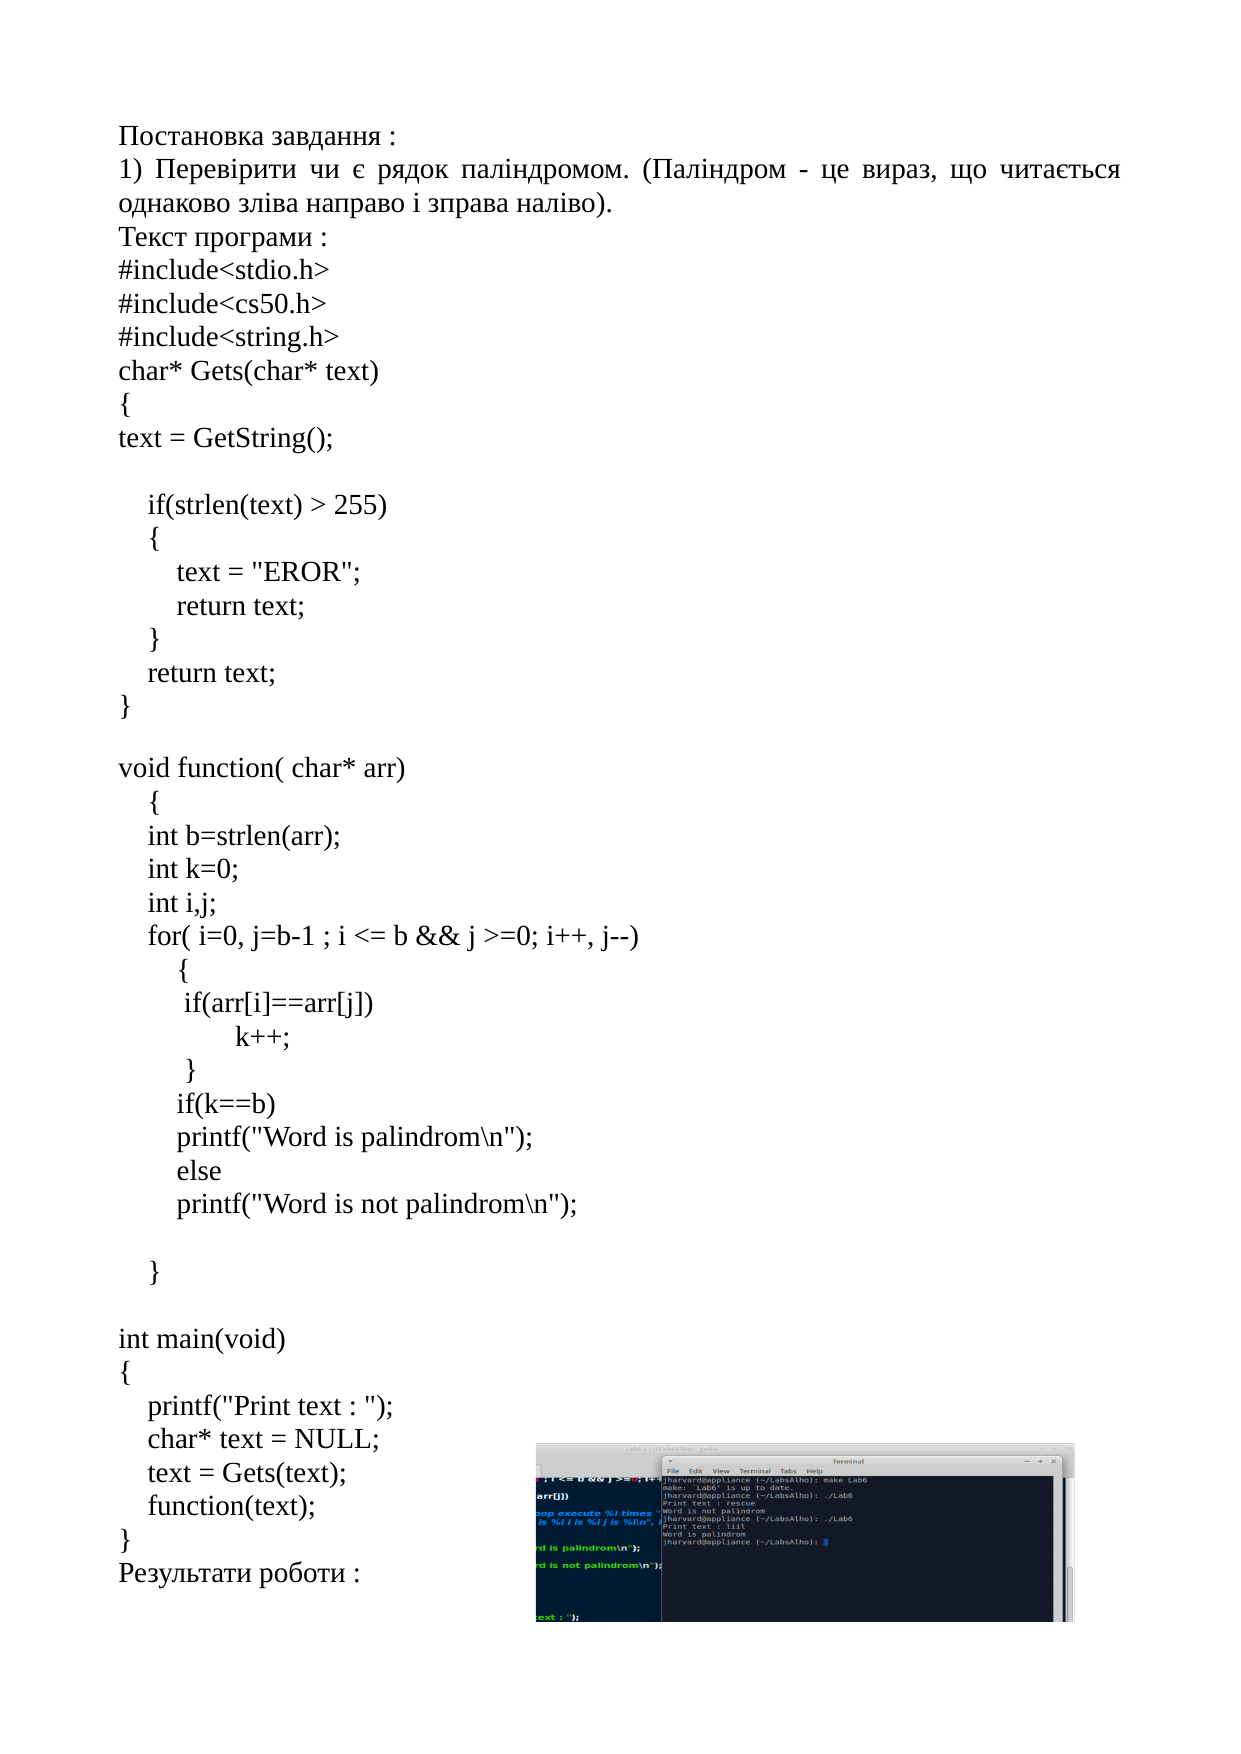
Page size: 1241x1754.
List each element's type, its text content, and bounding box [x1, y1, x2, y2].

text for( i=0, j=b-1 ; i <= b && j >=0; i++, j--) [118, 918, 1122, 952]
text int i,j; [118, 885, 1122, 918]
text text = GetString(); [118, 420, 1122, 453]
text } [118, 621, 1122, 655]
text if(arr[i]==arr[j]) [118, 985, 1122, 1019]
text text = "EROR"; [118, 554, 1122, 588]
text { [118, 386, 1122, 420]
text int b=strlen(arr); [118, 818, 1122, 851]
text } [118, 1254, 1122, 1287]
text return text; [118, 588, 1122, 621]
text { [118, 521, 1122, 554]
text [1075, 1455, 1122, 1488]
text char* text = NULL; [118, 1421, 1122, 1455]
text void function( char* arr) [118, 751, 1122, 784]
text printf("Word is not palindrom\n"); [118, 1187, 1122, 1220]
text } [118, 1522, 1074, 1556]
text int main(void) [118, 1321, 1122, 1354]
text Постановка завдання : [118, 118, 1122, 152]
text #include<stdio.h> [118, 252, 1122, 286]
text char* Gets(char* text) [118, 353, 1122, 386]
text Текст програми : [118, 219, 1122, 252]
text int k=0; [118, 851, 1122, 885]
text Результати роботи : [118, 1556, 1074, 1589]
text text = Gets(text); [118, 1455, 1074, 1488]
text [1075, 1488, 1122, 1522]
text printf("Word is palindrom\n"); [118, 1119, 1122, 1153]
text #include<string.h> [118, 319, 1122, 353]
text else [118, 1153, 1122, 1187]
text function(text); [118, 1488, 1074, 1522]
text { [118, 952, 1122, 985]
text [1075, 1522, 1122, 1556]
text if(strlen(text) > 255) [118, 487, 1122, 521]
text } [118, 1052, 1122, 1086]
text [1075, 1556, 1122, 1589]
text return text; [118, 655, 1122, 688]
text k++; [118, 1019, 1122, 1052]
text { [118, 784, 1122, 818]
text } [118, 688, 1122, 722]
text if(k==b) [118, 1086, 1122, 1119]
text #include<cs50.h> [118, 286, 1122, 319]
text printf("Print text : "); [118, 1388, 1122, 1421]
text { [118, 1354, 1122, 1388]
text 1) Перевірити чи є рядок паліндромом. (Паліндром - це вираз, що читається однаково зліва направо і зправа наліво). [118, 152, 1122, 219]
